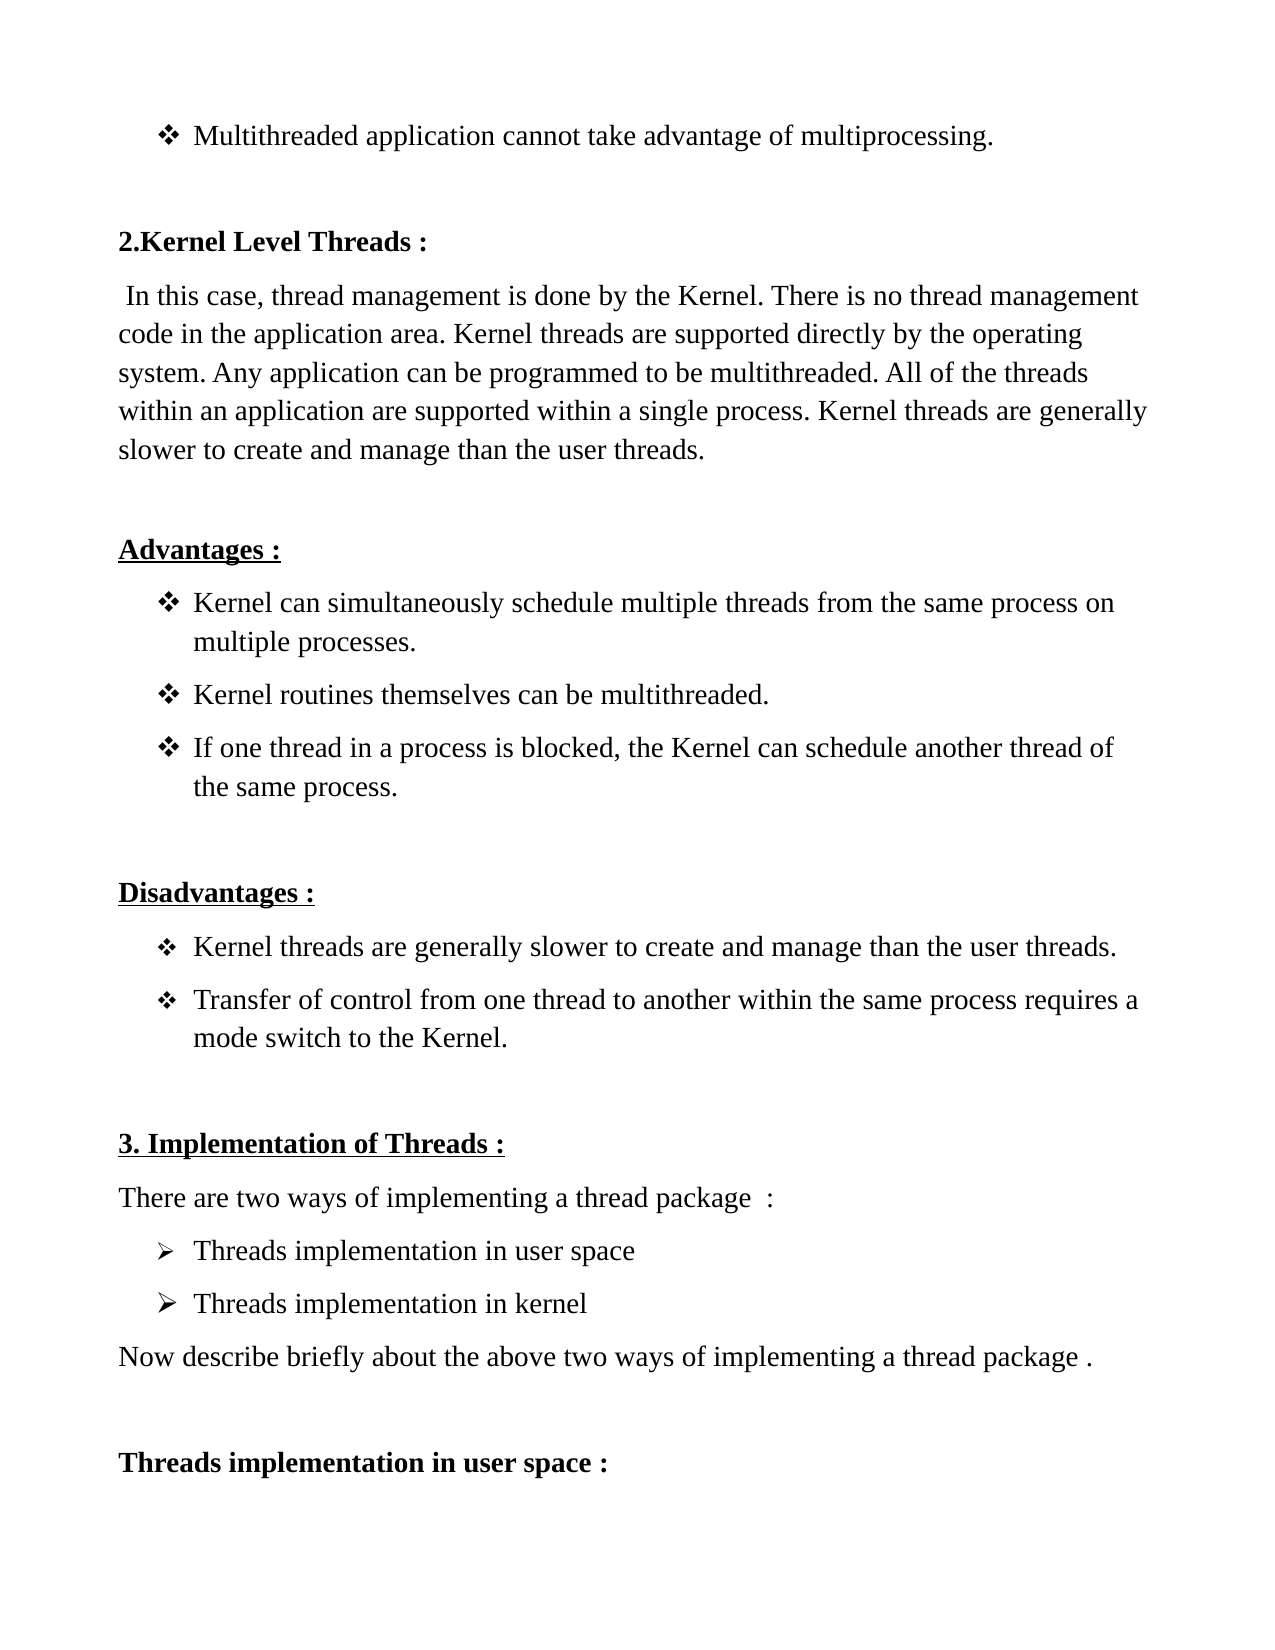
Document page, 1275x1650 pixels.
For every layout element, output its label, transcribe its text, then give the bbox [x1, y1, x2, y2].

text Disadvantages : [118, 876, 1157, 909]
list Kernel threads are generally slower to create and manage than the user threads. [156, 929, 1157, 962]
list Kernel can simultaneously schedule multiple threads from the same process on multiple processes. [156, 586, 1157, 658]
list If one thread in a process is blocked, the Kernel can schedule another thread of the same process. [156, 731, 1157, 803]
list Threads implementation in user space [156, 1233, 1157, 1266]
list Kernel routines themselves can be multithreaded. [156, 677, 1157, 711]
text There are two ways of implementing a thread package : [118, 1180, 1157, 1213]
text 2.Kernel Level Threads : [118, 224, 1157, 258]
text Threads implementation in user space : [118, 1445, 1157, 1479]
text Now describe briefly about the above two ways of implementing a thread package . [118, 1339, 1157, 1373]
list Transfer of control from one thread to another within the same process requires a mode switch to the Kernel. [156, 982, 1157, 1054]
list Threads implementation in kernel [156, 1286, 1157, 1319]
text In this case, thread management is done by the Kernel. There is no thread management code in the application area. Kernel threads are supported directly by the operating system. Any application can be programmed to be multithreaded. All of the threads within an application are supported within a single process. Kernel threads are generally slower to create and manage than the user threads. [118, 278, 1157, 465]
text Advantages : [118, 532, 1157, 566]
text 3. Implementation of Threads : [118, 1127, 1157, 1160]
list Multithreaded application cannot take advantage of multiprocessing. [156, 118, 1157, 152]
